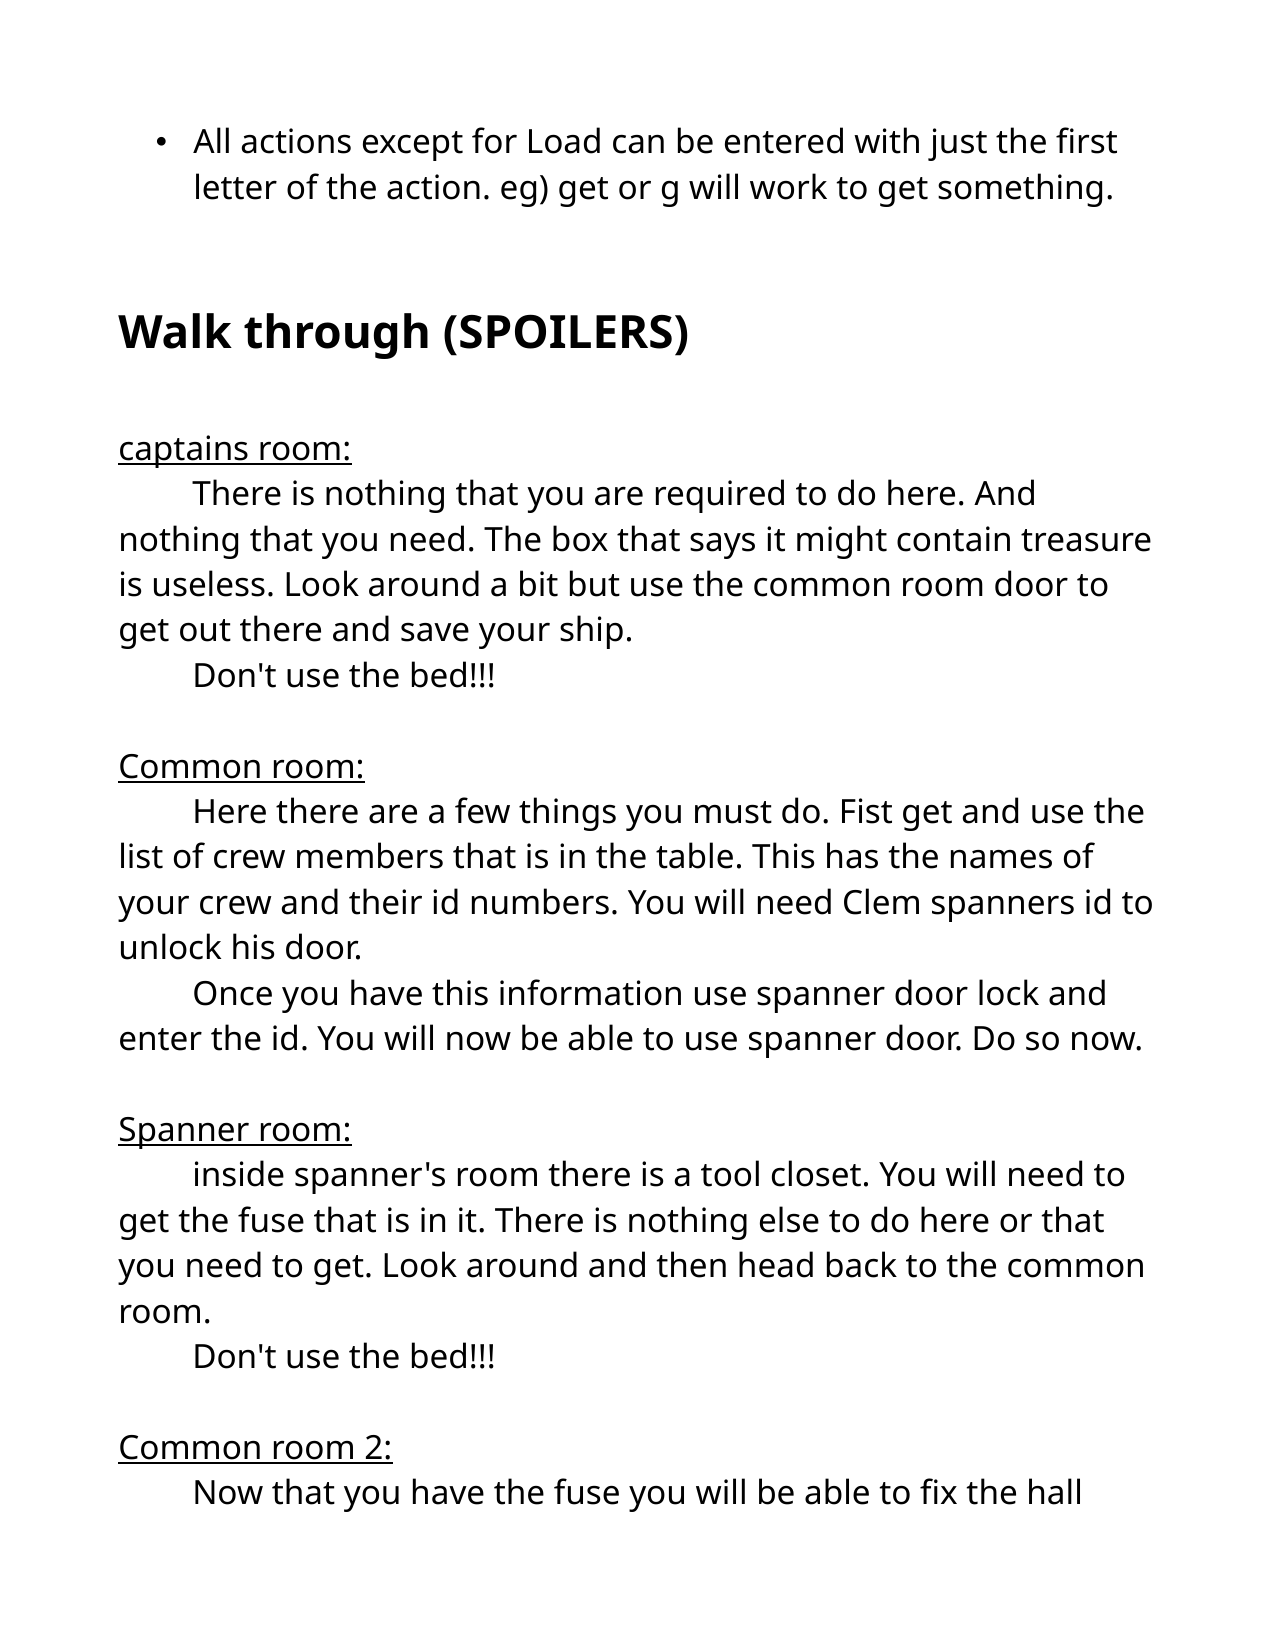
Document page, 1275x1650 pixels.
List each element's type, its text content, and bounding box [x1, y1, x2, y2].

text Once you have this information use spanner door lock and enter the id. You will now be able to use spanner door. Do so now. [118, 969, 1157, 1060]
text Now that you have the fuse you will be able to fix the hall [118, 1469, 1157, 1514]
list All actions except for Load can be entered with just the first letter of the action. eg) get or g will work to get something. [156, 118, 1157, 209]
text Don't use the bed!!! [118, 1333, 1157, 1378]
text There is nothing that you are required to do here. And nothing that you need. The box that says it might contain treasure is useless. Look around a bit but use the common room door to get out there and save your ship. [118, 470, 1157, 652]
text Spanner room: [118, 1106, 1157, 1151]
text Walk through (SPOILERS) [118, 300, 1157, 362]
text Don't use the bed!!! [118, 652, 1157, 697]
text captains room: [118, 424, 1157, 470]
text inside spanner's room there is a tool closet. You will need to get the fuse that is in it. There is nothing else to do here or that you need to get. Look around and then head back to the common room. [118, 1151, 1157, 1333]
text Common room 2: [118, 1424, 1157, 1469]
text Here there are a few things you must do. Fist get and use the list of crew members that is in the table. This has the names of your crew and their id numbers. You will need Clem spanners id to unlock his door. [118, 788, 1157, 969]
text Common room: [118, 742, 1157, 788]
